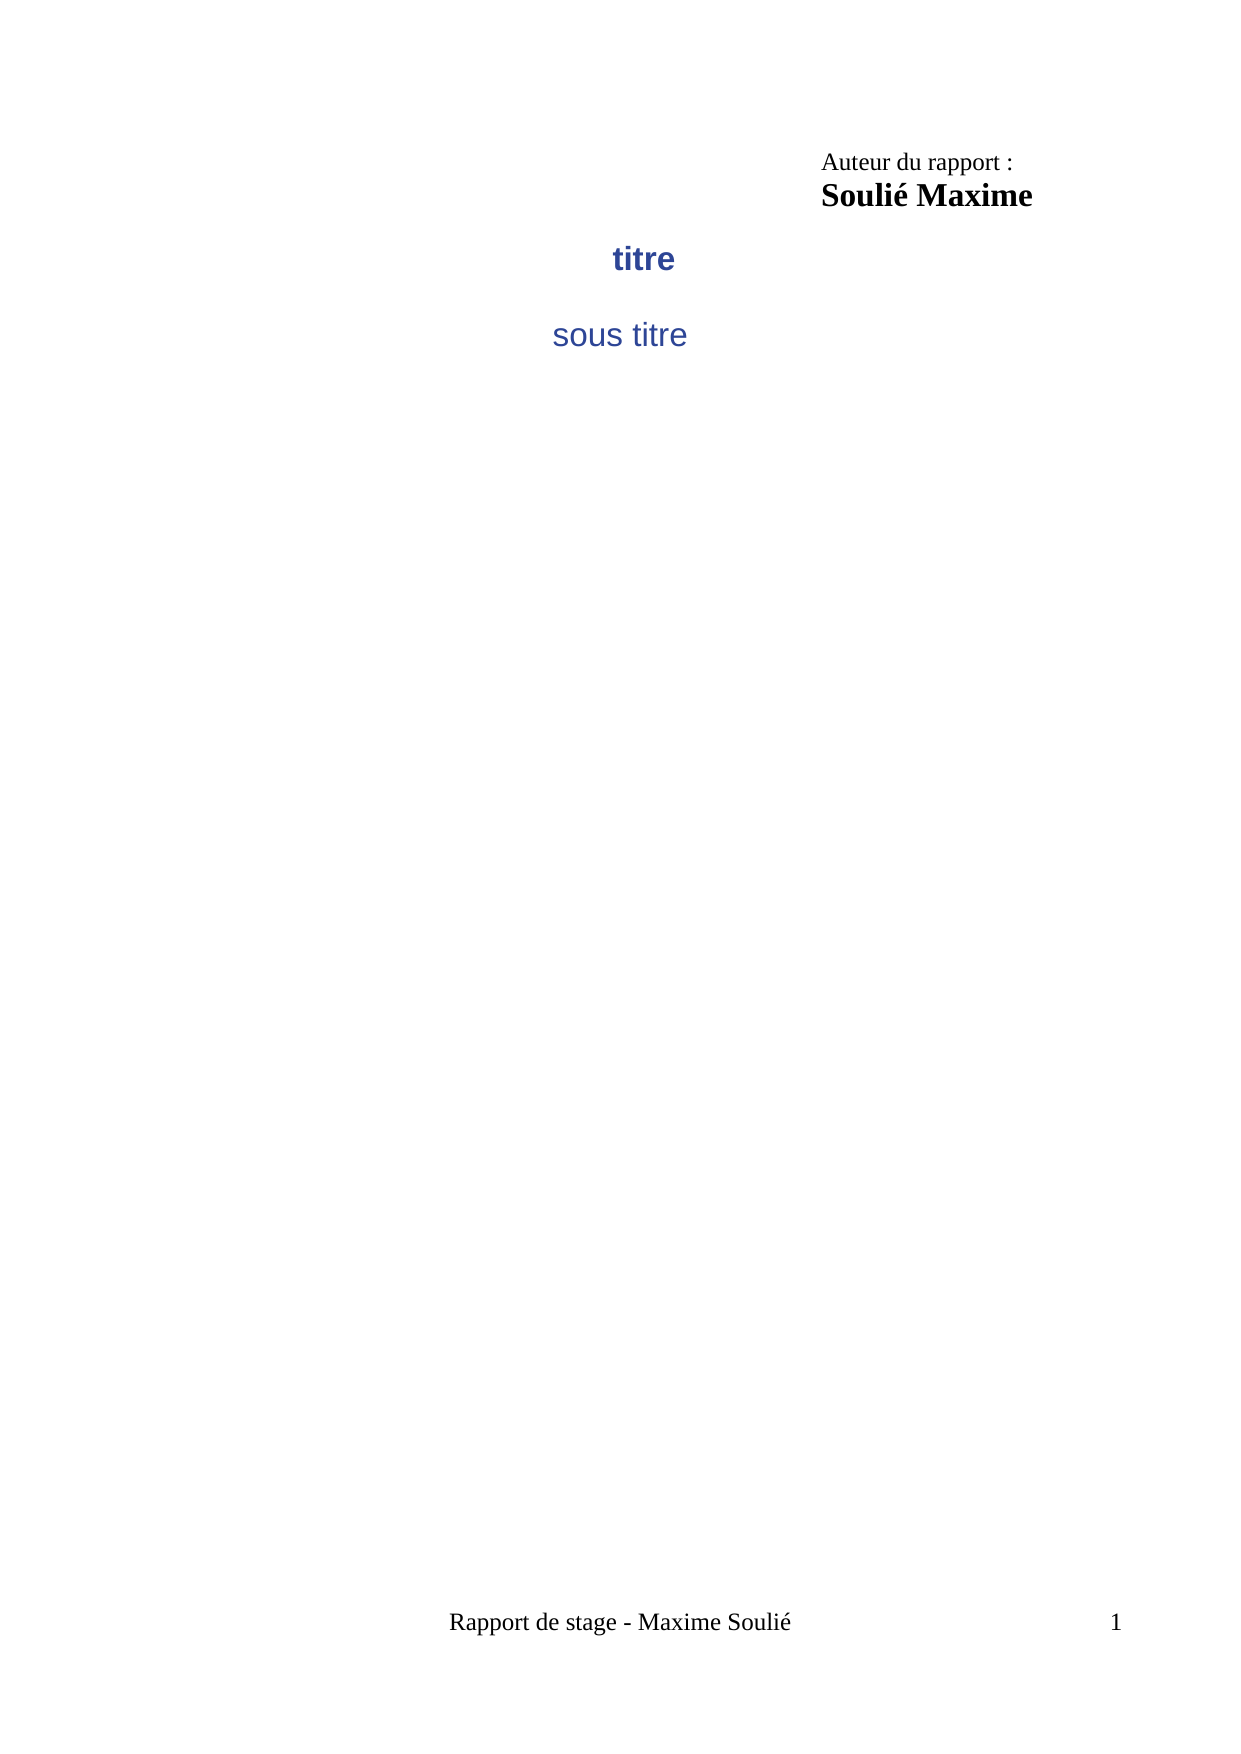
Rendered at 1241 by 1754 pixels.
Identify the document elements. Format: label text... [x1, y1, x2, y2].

text Soulié Maxime [118, 176, 1122, 214]
title sous titre [118, 315, 1122, 353]
title titre [118, 239, 1122, 277]
text Auteur du rapport : [118, 147, 1122, 176]
